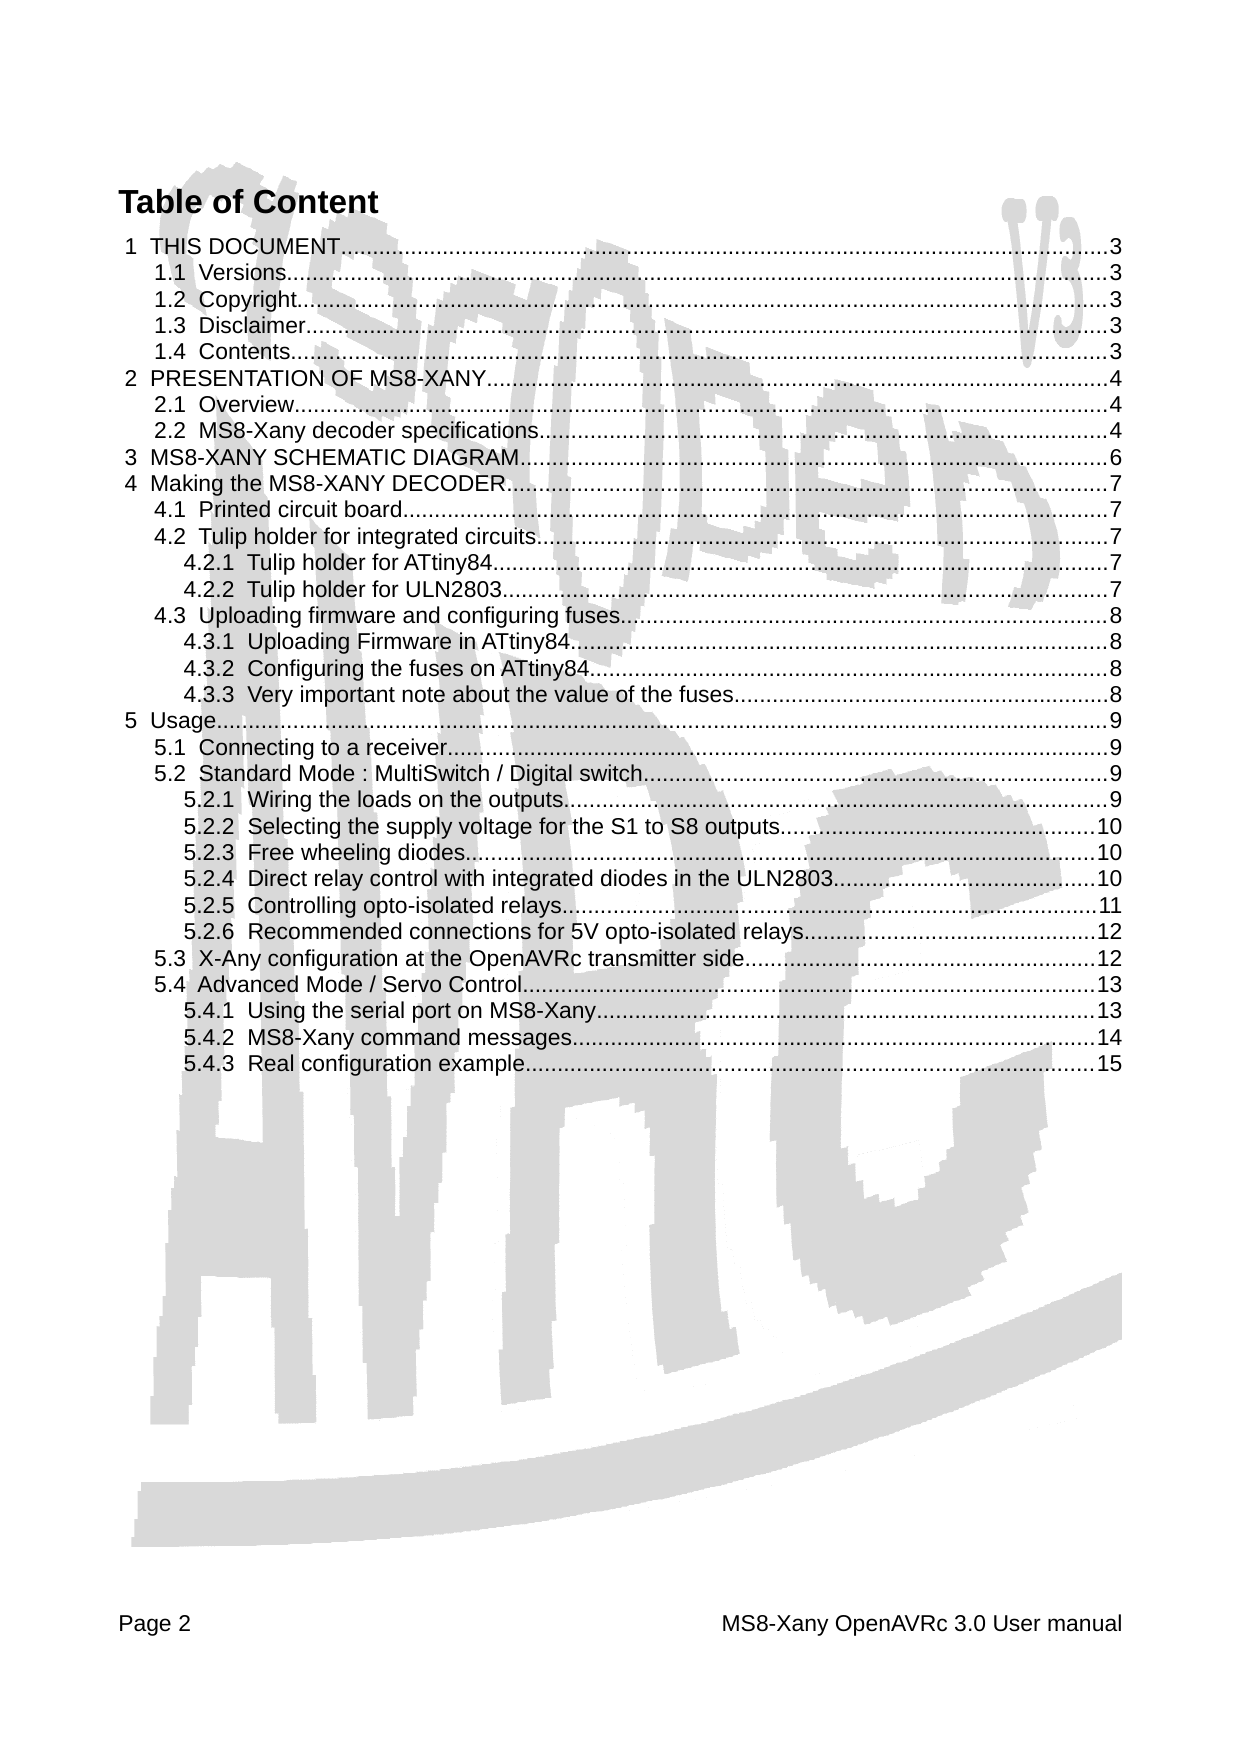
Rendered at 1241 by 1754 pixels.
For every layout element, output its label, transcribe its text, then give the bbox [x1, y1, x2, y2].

text 4.2.1 Tulip holder for ATtiny84 7 [177, 549, 1122, 576]
text 2.1 Overview 4 [148, 391, 1122, 417]
text 5.2.4 Direct relay control with integrated diodes in the ULN2803 10 [177, 865, 1122, 892]
text 4.2 Tulip holder for integrated circuits 7 [148, 523, 1122, 549]
subtitle Table of Content [118, 182, 1122, 220]
text 1 THIS DOCUMENT 3 [118, 233, 1122, 259]
text 5.3 X-Any configuration at the OpenAVRc transmitter side 12 [148, 944, 1122, 971]
text 1.1 Versions 3 [148, 259, 1122, 286]
text 4.3.1 Uploading Firmware in ATtiny84 8 [177, 628, 1122, 654]
text 4.3.3 Very important note about the value of the fuses 8 [177, 681, 1122, 707]
text 5.2.3 Free wheeling diodes 10 [177, 839, 1122, 865]
text 1.3 Disclaimer 3 [148, 312, 1122, 338]
text 5.4 Advanced Mode / Servo Control 13 [148, 971, 1122, 997]
text 4.2.2 Tulip holder for ULN2803 7 [177, 576, 1122, 602]
text 5.2.2 Selecting the supply voltage for the S1 to S8 outputs 10 [177, 813, 1122, 839]
text 1.2 Copyright 3 [148, 286, 1122, 312]
text 5.2.1 Wiring the loads on the outputs 9 [177, 786, 1122, 813]
text 3 MS8-XANY SCHEMATIC DIAGRAM 6 [118, 444, 1122, 470]
text 2.2 MS8-Xany decoder specifications 4 [148, 417, 1122, 444]
text 5.1 Connecting to a receiver 9 [148, 734, 1122, 760]
text 5.2 Standard Mode : MultiSwitch / Digital switch 9 [148, 760, 1122, 786]
text 5.2.5 Controlling opto-isolated relays 11 [177, 892, 1122, 918]
text 5 Usage 9 [118, 707, 1122, 734]
text 5.4.1 Using the serial port on MS8-Xany 13 [177, 997, 1122, 1023]
text 4 Making the MS8-XANY DECODER 7 [118, 470, 1122, 496]
text 4.3 Uploading firmware and configuring fuses 8 [148, 602, 1122, 628]
text 2 PRESENTATION OF MS8-XANY 4 [118, 365, 1122, 391]
text 5.2.6 Recommended connections for 5V opto-isolated relays 12 [177, 918, 1122, 944]
text 5.4.3 Real configuration example 15 [177, 1050, 1122, 1076]
text 1.4 Contents 3 [148, 338, 1122, 365]
text 5.4.2 MS8-Xany command messages 14 [177, 1023, 1122, 1050]
text 4.3.2 Configuring the fuses on ATtiny84 8 [177, 654, 1122, 681]
text 4.1 Printed circuit board 7 [148, 496, 1122, 523]
